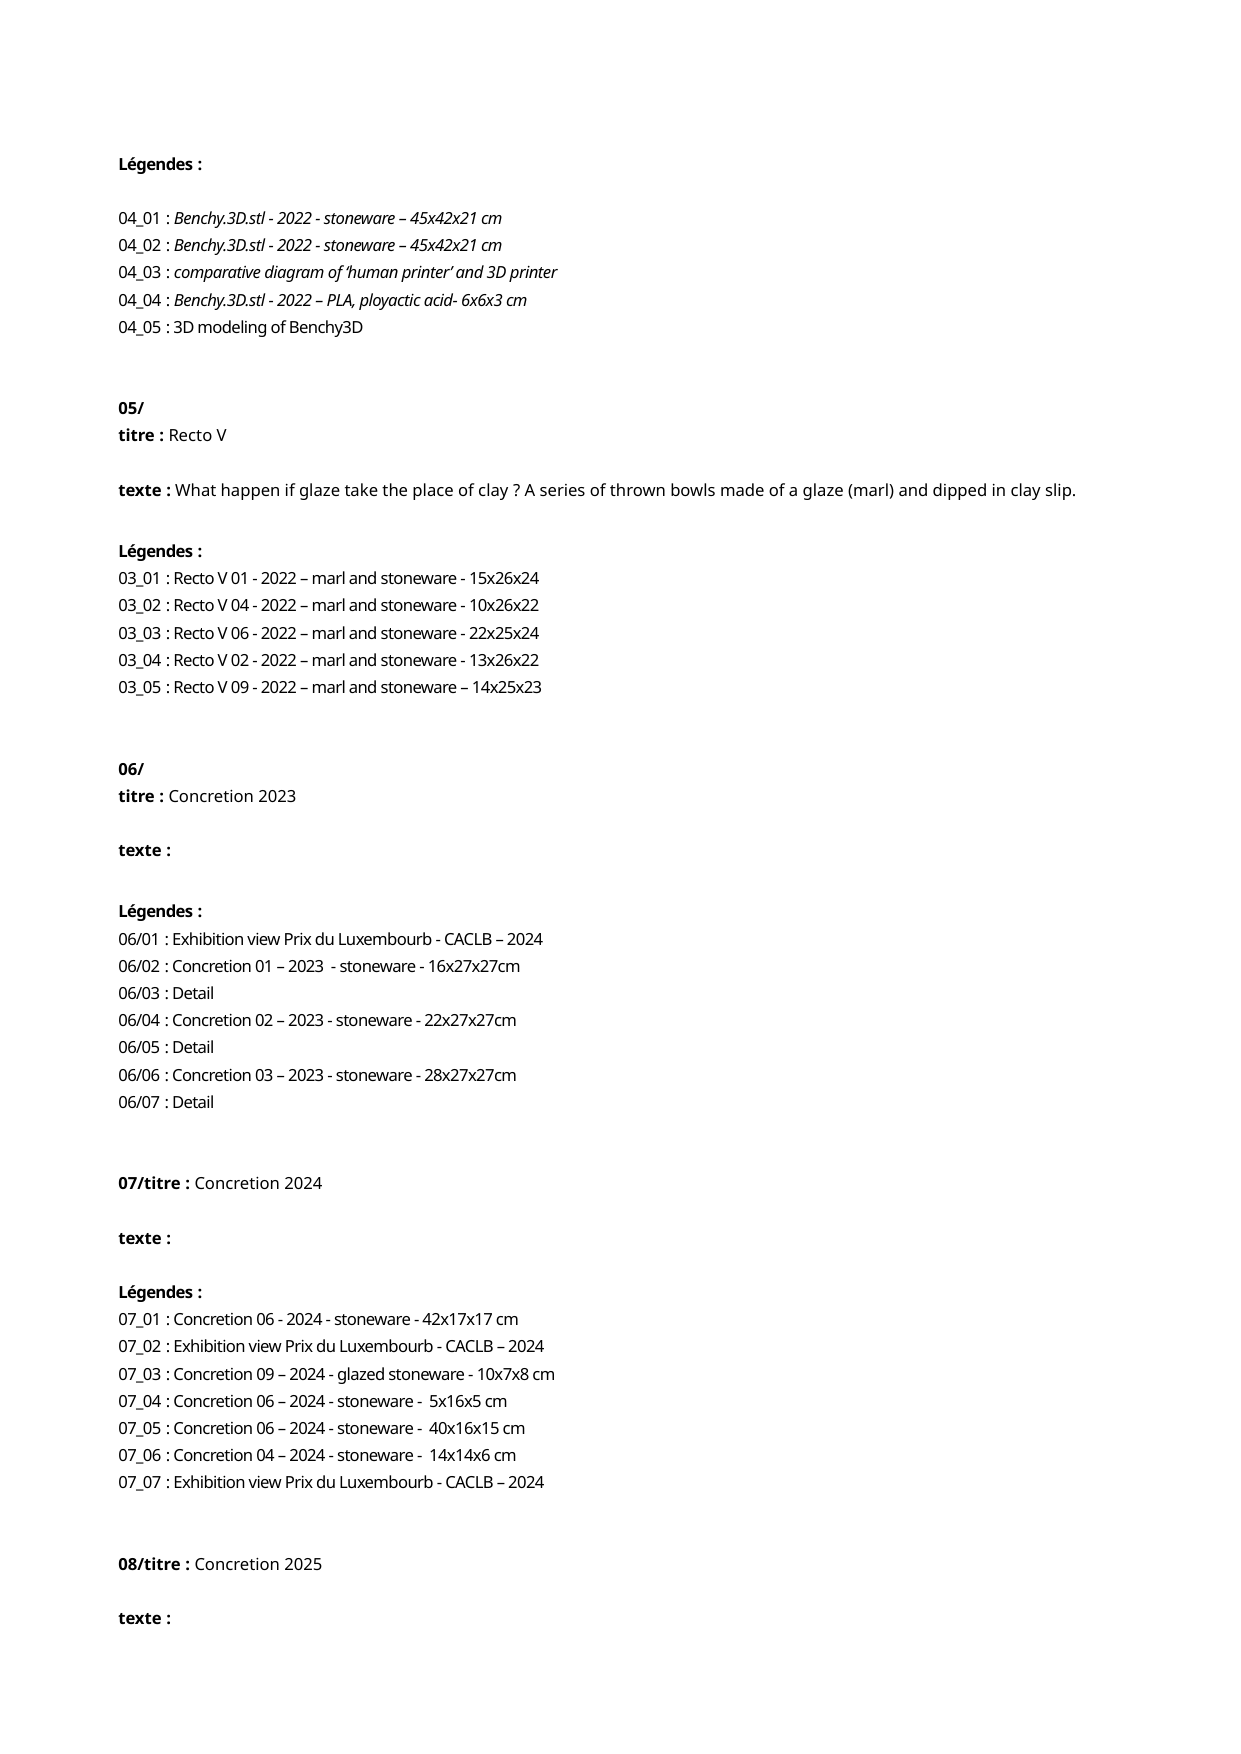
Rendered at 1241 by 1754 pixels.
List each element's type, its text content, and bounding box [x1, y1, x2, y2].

text 06/04 : Concretion 02 – 2023 - stoneware - 22x27x27cm [118, 1009, 1122, 1031]
text 07_04 : Concretion 06 – 2024 - stoneware - 5x16x5 cm [118, 1389, 1122, 1412]
text 06/02 : Concretion 01 – 2023 - stoneware - 16x27x27cm [118, 954, 1122, 977]
text 07/titre : Concretion 2024 [118, 1172, 1122, 1194]
text Légendes : [118, 900, 1122, 923]
text 07_05 : Concretion 06 – 2024 - stoneware - 40x16x15 cm [118, 1417, 1122, 1439]
text 07_03 : Concretion 09 – 2024 - glazed stoneware - 10x7x8 cm [118, 1362, 1122, 1385]
text 03_02 : Recto V 04 - 2022 – marl and stoneware - 10x26x22 [118, 594, 1122, 617]
text Légendes : [118, 540, 1122, 562]
text 05/ [118, 397, 1122, 419]
text 07_01 : Concretion 06 - 2024 - stoneware - 42x17x17 cm [118, 1308, 1122, 1331]
text 08/titre : Concretion 2025 [118, 1552, 1122, 1575]
text 03_04 : Recto V 02 - 2022 – marl and stoneware - 13x26x22 [118, 648, 1122, 671]
text 06/05 : Detail [118, 1036, 1122, 1059]
text 03_03 : Recto V 06 - 2022 – marl and stoneware - 22x25x24 [118, 621, 1122, 644]
text 06/06 : Concretion 03 – 2023 - stoneware - 28x27x27cm [118, 1063, 1122, 1086]
text 04_05 : 3D modeling of Benchy3D [118, 315, 1122, 338]
text 04_02 : Benchy.3D.stl - 2022 - stoneware – 45x42x21 cm [118, 234, 1122, 256]
text 03_01 : Recto V 01 - 2022 – marl and stoneware - 15x26x24 [118, 567, 1122, 589]
text 04_04 : Benchy.3D.stl - 2022 – PLA, ployactic acid- 6x6x3 cm [118, 288, 1122, 311]
text 07_02 : Exhibition view Prix du Luxembourb - CACLB – 2024 [118, 1335, 1122, 1358]
text 04_03 : comparative diagram of ‘human printer’ and 3D printer [118, 261, 1122, 284]
text titre : Recto V [118, 424, 1122, 447]
text 06/07 : Detail [118, 1090, 1122, 1113]
text 06/ [118, 757, 1122, 780]
text 03_05 : Recto V 09 - 2022 – marl and stoneware – 14x25x23 [118, 676, 1122, 698]
text texte : [118, 839, 1122, 861]
text Légendes : [118, 152, 1122, 175]
text Légendes : [118, 1281, 1122, 1303]
text 07_07 : Exhibition view Prix du Luxembourb - CACLB – 2024 [118, 1471, 1122, 1494]
text titre : Concretion 2023 [118, 784, 1122, 807]
text texte : [118, 1226, 1122, 1249]
text 06/03 : Detail [118, 982, 1122, 1004]
text texte : [118, 1607, 1122, 1629]
text 07_06 : Concretion 04 – 2024 - stoneware - 14x14x6 cm [118, 1444, 1122, 1466]
text 06/01 : Exhibition view Prix du Luxembourb - CACLB – 2024 [118, 927, 1122, 950]
text texte : What happen if glaze take the place of clay ? A series of thrown bowls made of a glaze (marl) and dipped in clay slip. [118, 478, 1122, 501]
text 04_01 : Benchy.3D.stl - 2022 - stoneware – 45x42x21 cm [118, 207, 1122, 229]
